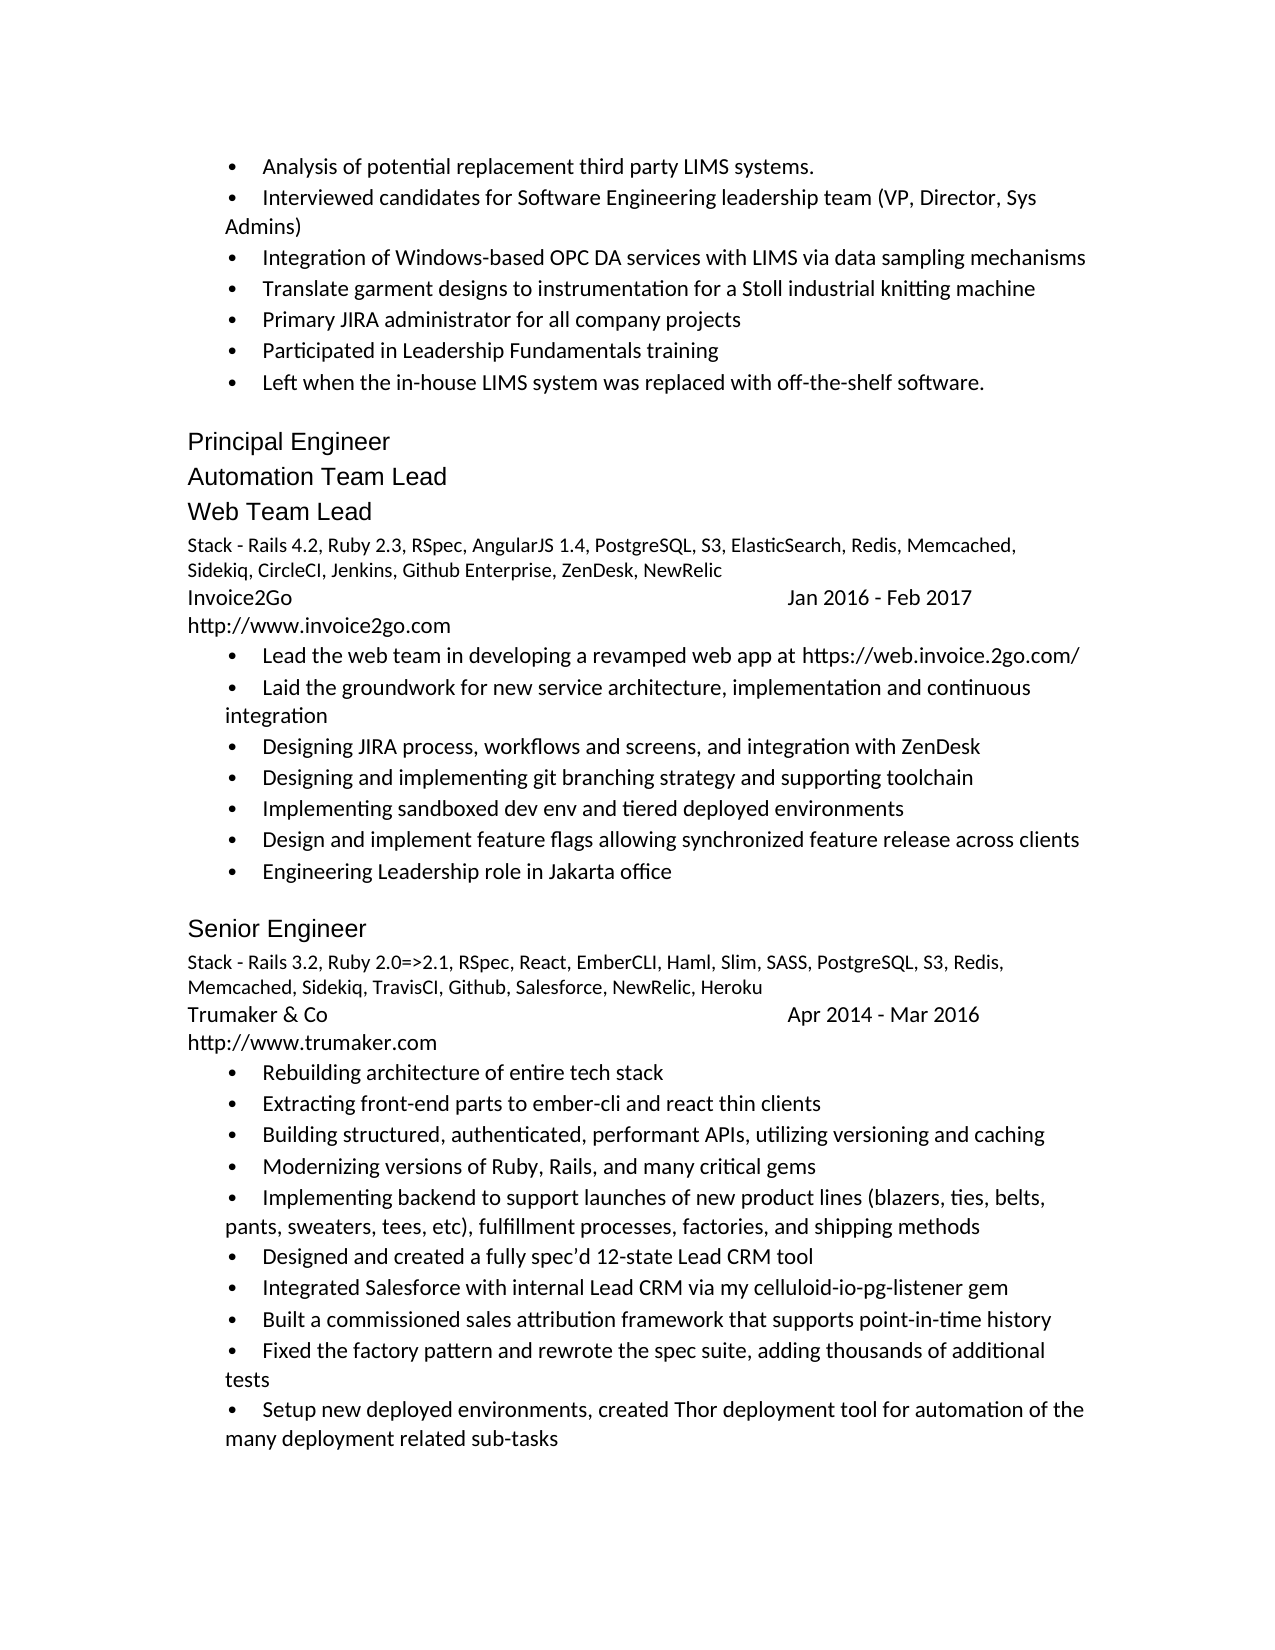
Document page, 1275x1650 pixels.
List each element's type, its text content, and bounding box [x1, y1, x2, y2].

list Designed and created a fully spec’d 12-state Lead CRM tool [225, 1240, 1087, 1271]
list Integrated Salesforce with internal Lead CRM via my celluloid-io-pg-listener gem [225, 1271, 1087, 1303]
list Designing and implementing git branching strategy and supporting toolchain [225, 761, 1087, 792]
text Stack - Rails 3.2, Ruby 2.0=>2.1, RSpec, React, EmberCLI, Haml, Slim, SASS, PostgreSQL, S3, Redis, Memcached, Sidekiq, TravisCI, Github, Salesforce, NewRelic, Heroku [187, 949, 1087, 1000]
list Lead the web team in developing a revamped web app at https://web.invoice.2go.com/ [225, 639, 1087, 670]
list Translate garment designs to instrumentation for a Stoll industrial knitting machine [225, 272, 1087, 303]
list Analysis of potential replacement third party LIMS systems. [225, 150, 1087, 181]
text Invoice2Go Jan 2016 - Feb 2017 [187, 583, 1087, 611]
list Fixed the factory pattern and rewrote the spec suite, adding thousands of additional tests [225, 1334, 1087, 1393]
text Trumaker & Co Apr 2014 - Mar 2016 [187, 1000, 1087, 1028]
list Engineering Leadership role in Jakarta office [225, 855, 1087, 886]
list Rebuilding architecture of entire tech stack [225, 1056, 1087, 1087]
text http://www.trumaker.com [187, 1028, 1087, 1056]
list Primary JIRA administrator for all company projects [225, 303, 1087, 334]
list Modernizing versions of Ruby, Rails, and many critical gems [225, 1149, 1087, 1181]
text Stack - Rails 4.2, Ruby 2.3, RSpec, AngularJS 1.4, PostgreSQL, S3, ElasticSearch, Redis, Memcached, Sidekiq, CircleCI, Jenkins, Github Enterprise, ZenDesk, NewRelic [187, 532, 1087, 583]
subtitle Web Team Lead [187, 497, 1087, 526]
list Participated in Leadership Fundamentals training [225, 334, 1087, 366]
list Implementing sandboxed dev env and tiered deployed environments [225, 792, 1087, 823]
list Integration of Windows-based OPC DA services with LIMS via data sampling mechanisms [225, 241, 1087, 272]
list Building structured, authenticated, performant APIs, utilizing versioning and caching [225, 1118, 1087, 1149]
subtitle Principal Engineer [187, 427, 1087, 456]
list Design and implement feature flags allowing synchronized feature release across clients [225, 823, 1087, 855]
list Implementing backend to support launches of new product lines (blazers, ties, belts, pants, sweaters, tees, etc), fulfillment processes, factories, and shipping methods [225, 1181, 1087, 1240]
list Extracting front-end parts to ember-cli and react thin clients [225, 1087, 1087, 1118]
list Interviewed candidates for Software Engineering leadership team (VP, Director, Sys Admins) [225, 181, 1087, 241]
list Left when the in-house LIMS system was replaced with off-the-shelf software. [225, 366, 1087, 397]
list Laid the groundwork for new service architecture, implementation and continuous integration [225, 670, 1087, 730]
subtitle Senior Engineer [187, 914, 1087, 943]
list Setup new deployed environments, created Thor deployment tool for automation of the many deployment related sub-tasks [225, 1393, 1087, 1452]
list Built a commissioned sales attribution framework that supports point-in-time history [225, 1303, 1087, 1334]
list Designing JIRA process, workflows and screens, and integration with ZenDesk [225, 730, 1087, 761]
text http://www.invoice2go.com [187, 611, 1087, 639]
subtitle Automation Team Lead [187, 462, 1087, 491]
